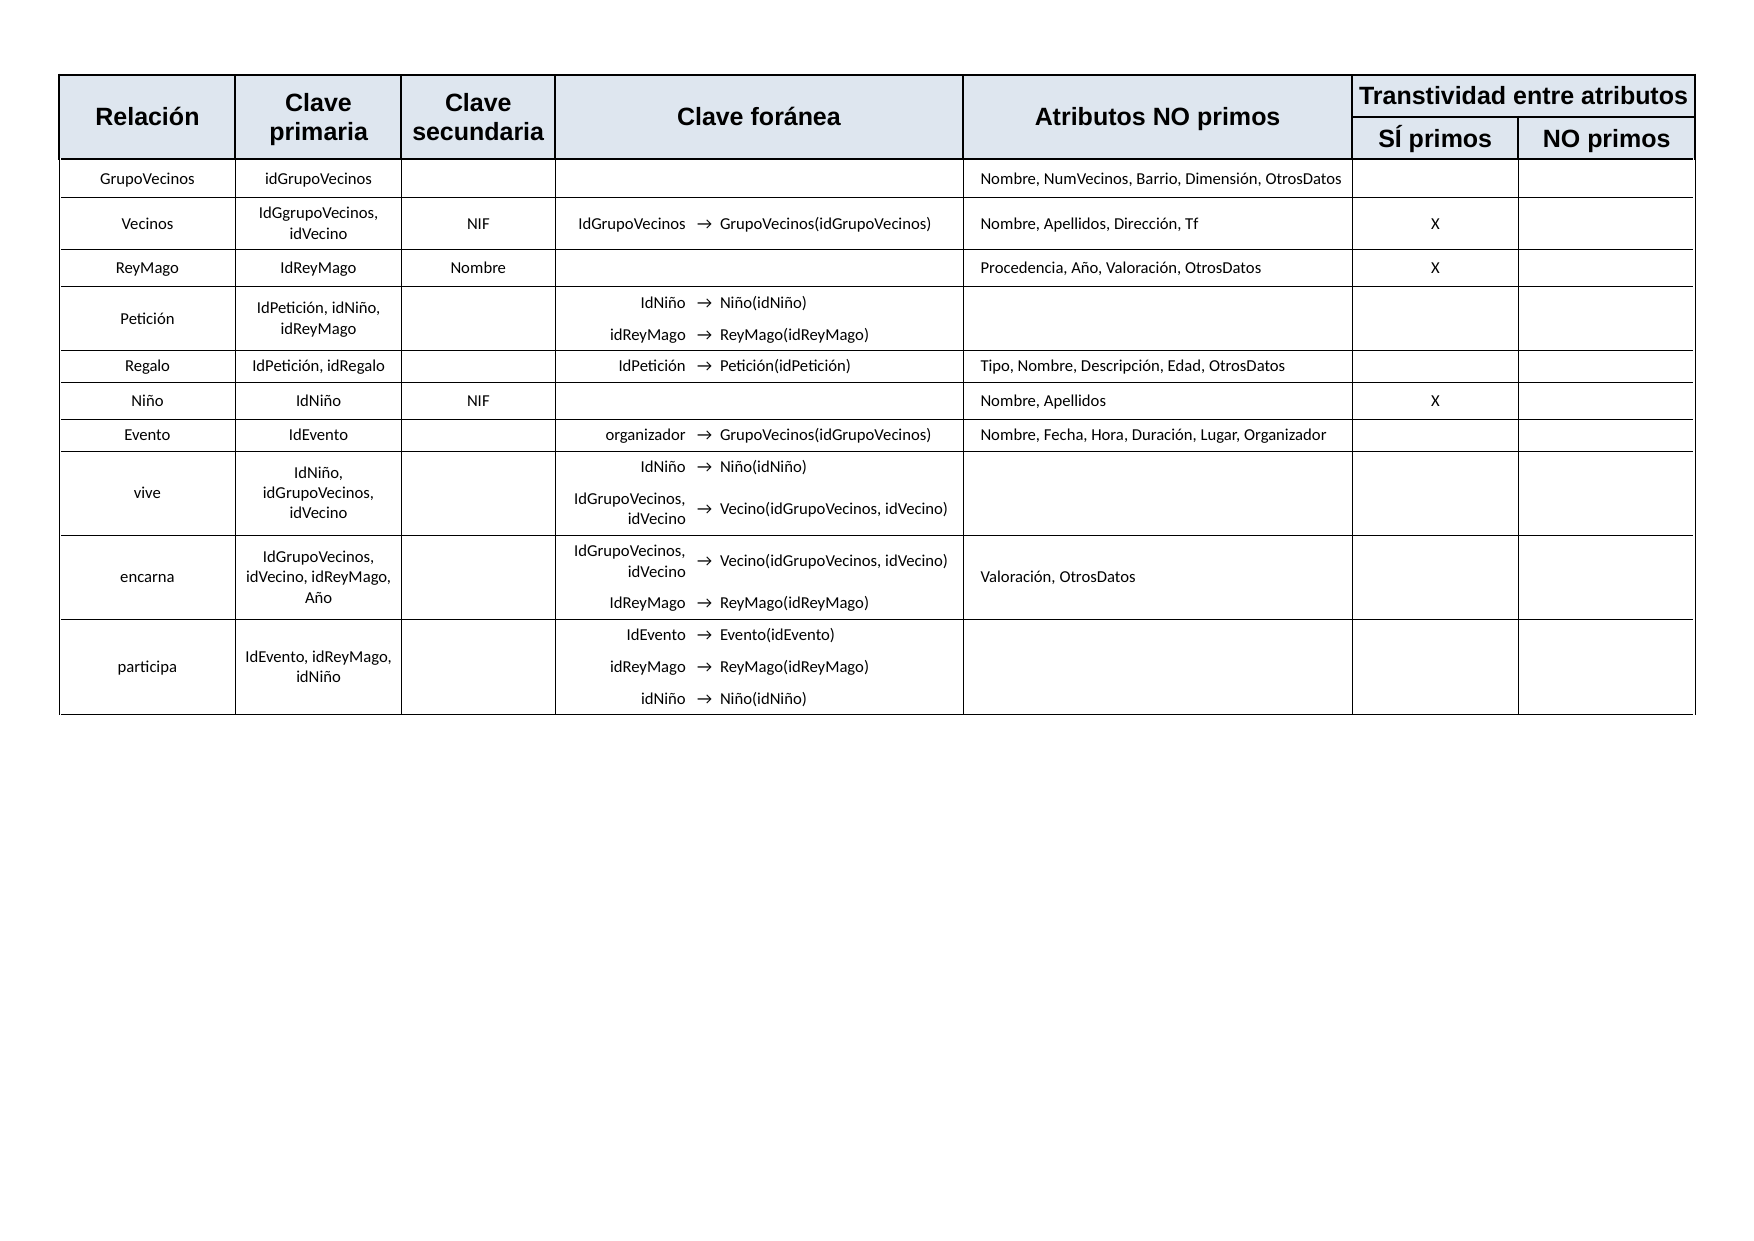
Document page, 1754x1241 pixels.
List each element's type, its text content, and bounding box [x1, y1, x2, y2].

table_cell → [691, 287, 714, 318]
table_cell [1353, 620, 1518, 714]
table_cell Niño [60, 382, 235, 419]
table_cell Procedencia, Año, Valoración, OtrosDatos [964, 250, 1352, 286]
table_cell → [691, 683, 714, 714]
table_cell IdGrupoVecinos, idVecino [556, 483, 691, 535]
table_cell Regalo [60, 350, 235, 382]
table_cell [1519, 350, 1695, 382]
table_cell → [691, 620, 714, 651]
table_cell Evento(idEvento) [714, 620, 963, 651]
table_cell Niño(idNiño) [714, 452, 963, 482]
table_cell ReyMago(idReyMago) [714, 318, 963, 350]
table_cell Petición [60, 286, 235, 350]
table_cell Valoración, OtrosDatos [964, 536, 1352, 619]
table_cell → [691, 351, 714, 382]
table_cell NIF [402, 383, 555, 419]
table_cell [1519, 158, 1695, 197]
table_cell Vecinos [60, 197, 235, 249]
table_cell IdEvento [556, 620, 691, 651]
table_cell → [691, 651, 714, 682]
table_cell IdEvento [236, 420, 401, 451]
table_cell Niño(idNiño) [714, 287, 963, 318]
table_cell → [691, 587, 714, 619]
table_cell [402, 160, 555, 197]
table_cell Nombre, Apellidos, Dirección, Tf [964, 198, 1352, 249]
table_cell NIF [402, 198, 555, 249]
table_cell [402, 452, 555, 535]
table_cell [556, 160, 691, 197]
table_cell [1353, 536, 1518, 619]
table_cell idGrupoVecinos [236, 160, 401, 197]
table_cell idReyMago [556, 651, 691, 682]
table_cell [964, 620, 1352, 714]
table_cell Nombre, NumVecinos, Barrio, Dimensión, OtrosDatos [964, 160, 1352, 197]
table_header Clave secundaria [402, 76, 554, 158]
table_cell Nombre [402, 250, 555, 286]
table_cell IdGrupoVecinos, idVecino [556, 536, 691, 587]
table_cell IdReyMago [556, 587, 691, 619]
table_cell [402, 420, 555, 451]
table_header Atributos NO primos [964, 76, 1351, 158]
table_cell IdNiño [556, 452, 691, 482]
table_cell [1519, 419, 1695, 451]
table_cell → [691, 452, 714, 482]
table_cell [714, 160, 963, 197]
table_cell ReyMago(idReyMago) [714, 651, 963, 682]
table_cell [1353, 287, 1518, 350]
table_cell GrupoVecinos(idGrupoVecinos) [714, 198, 963, 249]
table_cell [402, 287, 555, 350]
table_cell encarna [60, 535, 235, 619]
table_cell Petición(idPetición) [714, 351, 963, 382]
table_header Relación [60, 76, 234, 158]
table_cell [1519, 286, 1695, 350]
table_cell ReyMago(idReyMago) [714, 587, 963, 619]
table_cell IdPetición, idRegalo [236, 351, 401, 382]
table_cell IdGrupoVecinos [556, 198, 691, 249]
table_cell [556, 383, 691, 419]
table_cell Evento [60, 419, 235, 451]
table_cell Niño(idNiño) [714, 683, 963, 714]
table_header Transtividad entre atributos [1353, 76, 1694, 116]
table_cell Vecino(idGrupoVecinos, idVecino) [714, 483, 963, 535]
table_cell → [691, 483, 714, 535]
table_cell → [691, 318, 714, 350]
table_cell [1353, 351, 1518, 382]
table_cell IdPetición, idNiño, idReyMago [236, 287, 401, 350]
table_cell X [1353, 198, 1518, 249]
table_cell IdEvento, idReyMago, idNiño [236, 620, 401, 714]
table_cell [964, 287, 1352, 350]
table_header Clave foránea [556, 76, 962, 158]
table_cell [964, 452, 1352, 535]
table_cell Tipo, Nombre, Descripción, Edad, OtrosDatos [964, 351, 1352, 382]
table_cell vive [60, 451, 235, 535]
table_cell [402, 620, 555, 714]
table_cell IdNiño [556, 287, 691, 318]
table_cell [1353, 452, 1518, 535]
table_cell [691, 383, 714, 419]
table_cell GrupoVecinos [60, 158, 235, 197]
table_cell IdNiño [236, 383, 401, 419]
table_cell [1519, 249, 1695, 286]
table_cell [714, 250, 963, 286]
table_cell [691, 160, 714, 197]
table_cell [402, 536, 555, 619]
table_cell GrupoVecinos(idGrupoVecinos) [714, 420, 963, 451]
table_cell [714, 383, 963, 419]
table_cell IdReyMago [236, 250, 401, 286]
table_cell [1353, 160, 1518, 197]
table_header Clave primaria [236, 76, 400, 158]
table_cell Nombre, Apellidos [964, 383, 1352, 419]
table_cell idReyMago [556, 318, 691, 350]
table_cell X [1353, 250, 1518, 286]
table_cell IdPetición [556, 351, 691, 382]
table_cell → [691, 536, 714, 587]
table_cell IdGrupoVecinos, idVecino, idReyMago, Año [236, 536, 401, 619]
table_cell SÍ primos [1353, 118, 1517, 158]
table_cell [556, 250, 691, 286]
table_cell [1519, 382, 1695, 419]
table_cell → [691, 198, 714, 249]
table_cell IdNiño, idGrupoVecinos, idVecino [236, 452, 401, 535]
table_cell [1519, 535, 1695, 619]
table_cell [1519, 451, 1695, 535]
table_cell [1353, 420, 1518, 451]
table_cell idNiño [556, 683, 691, 714]
table_cell X [1353, 383, 1518, 419]
table_cell IdGgrupoVecinos, idVecino [236, 198, 401, 249]
table_cell participa [60, 619, 235, 714]
table_cell → [691, 420, 714, 451]
table_cell Nombre, Fecha, Hora, Duración, Lugar, Organizador [964, 420, 1352, 451]
table_cell ReyMago [60, 249, 235, 286]
table_cell [402, 351, 555, 382]
table_cell Vecino(idGrupoVecinos, idVecino) [714, 536, 963, 587]
table_cell [1519, 619, 1695, 714]
table_cell organizador [556, 420, 691, 451]
table_cell [1519, 197, 1695, 249]
table_cell [691, 250, 714, 286]
table_cell NO primos [1519, 118, 1694, 158]
